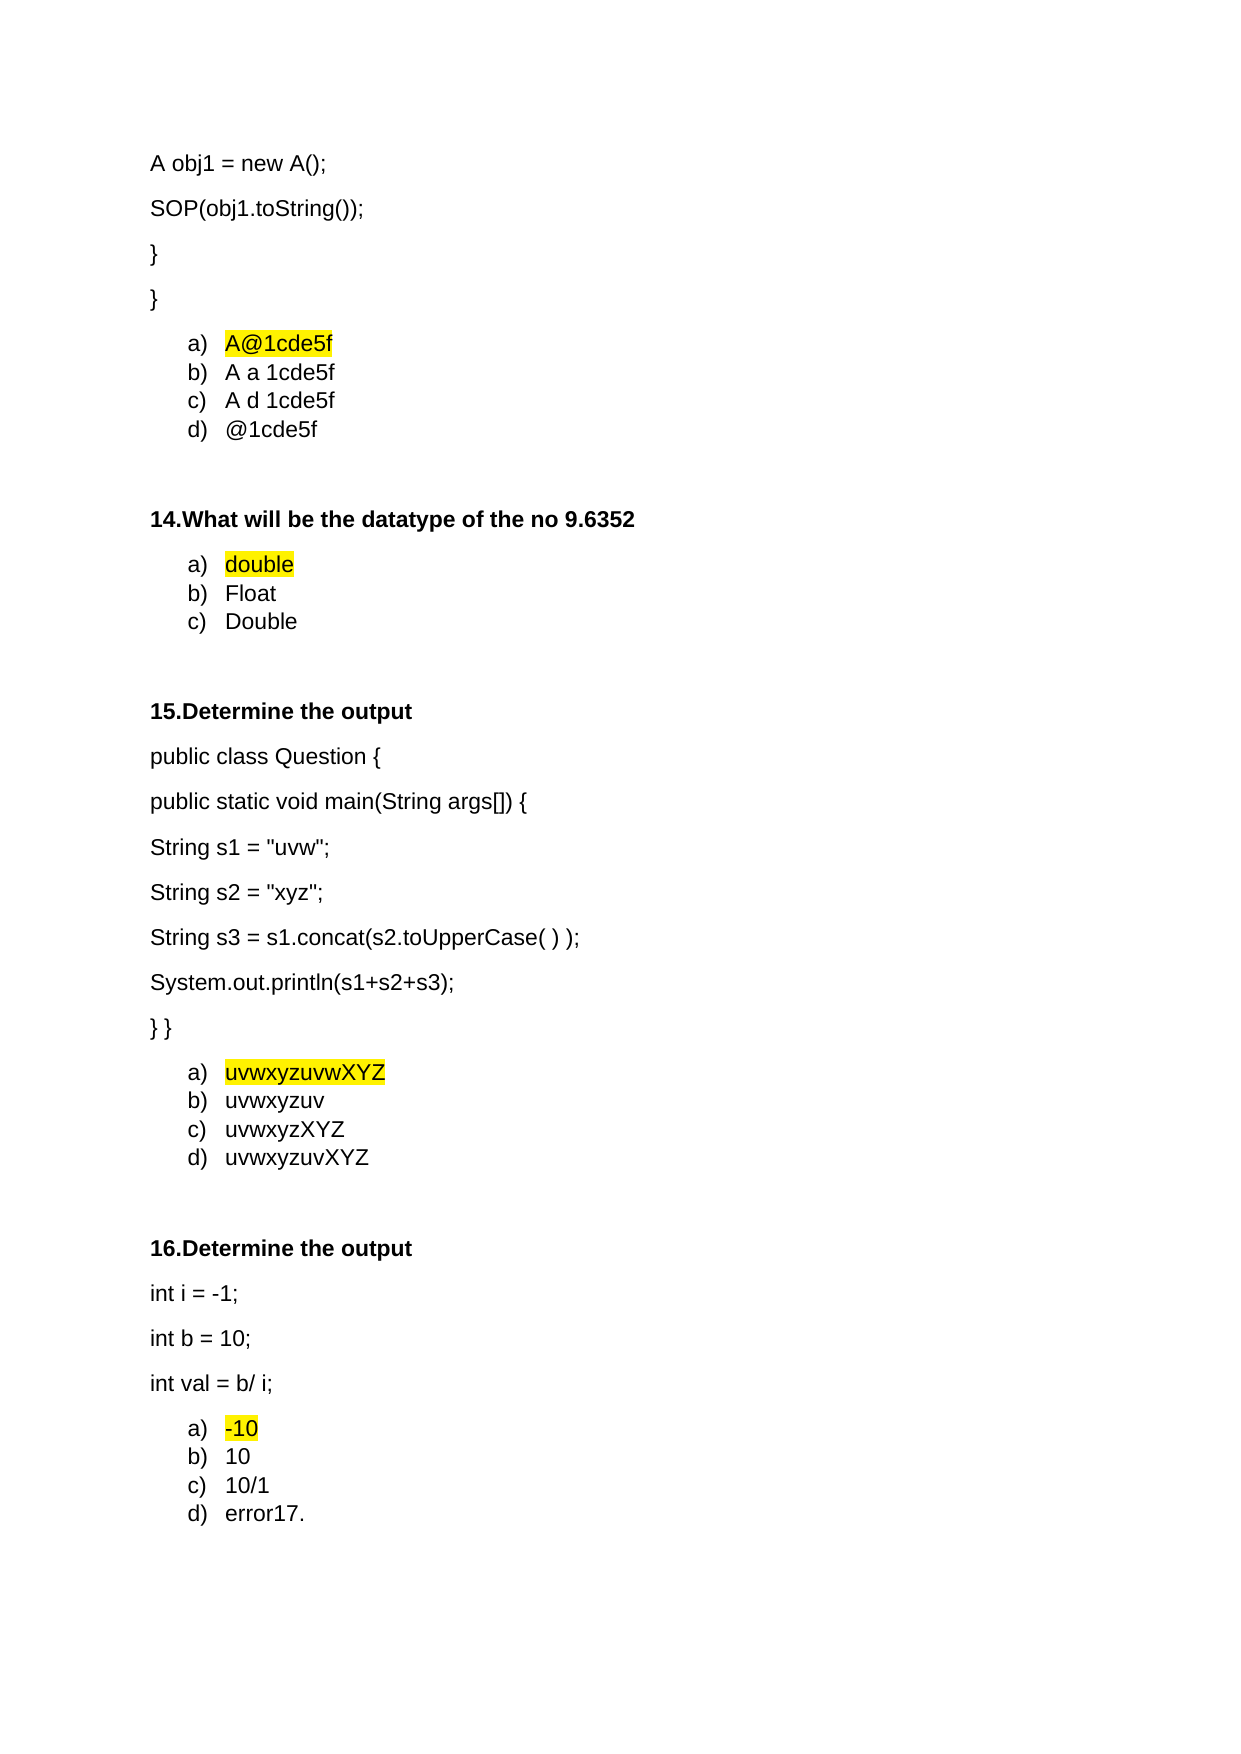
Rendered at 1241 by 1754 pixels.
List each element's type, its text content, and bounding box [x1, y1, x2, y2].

text } } [150, 1014, 1090, 1040]
list -10 [187, 1415, 1090, 1441]
text int val = b/ i; [150, 1370, 1090, 1396]
text String s1 = "uvw"; [150, 833, 1090, 860]
text 16.Determine the output [150, 1234, 1090, 1261]
text 14.What will be the datatype of the no 9.6352 [150, 506, 1090, 532]
text String s3 = s1.concat(s2.toUpperCase( ) ); [150, 924, 1090, 950]
text int b = 10; [150, 1325, 1090, 1351]
list Float [187, 579, 1090, 606]
text } [150, 240, 1090, 267]
text System.out.println(s1+s2+s3); [150, 969, 1090, 995]
list Double [187, 608, 1090, 634]
list double [187, 551, 1090, 577]
text String s2 = "xyz"; [150, 878, 1090, 905]
text A obj1 = new A(); [150, 150, 1090, 176]
list 10 [187, 1443, 1090, 1470]
list @1cde5f [187, 416, 1090, 442]
list 10/1 [187, 1472, 1090, 1498]
text } [150, 285, 1090, 312]
list uvwxyzuvwXYZ [187, 1059, 1090, 1085]
text int i = -1; [150, 1279, 1090, 1306]
list A@1cde5f [187, 330, 1090, 357]
list A a 1cde5f [187, 359, 1090, 385]
list A d 1cde5f [187, 387, 1090, 414]
list uvwxyzXYZ [187, 1116, 1090, 1142]
list uvwxyzuvXYZ [187, 1144, 1090, 1171]
text SOP(obj1.toString()); [150, 195, 1090, 221]
text public class Question { [150, 743, 1090, 769]
list error17. [187, 1500, 1090, 1527]
text 15.Determine the output [150, 698, 1090, 724]
text public static void main(String args[]) { [150, 788, 1090, 815]
list uvwxyzuv [187, 1087, 1090, 1114]
